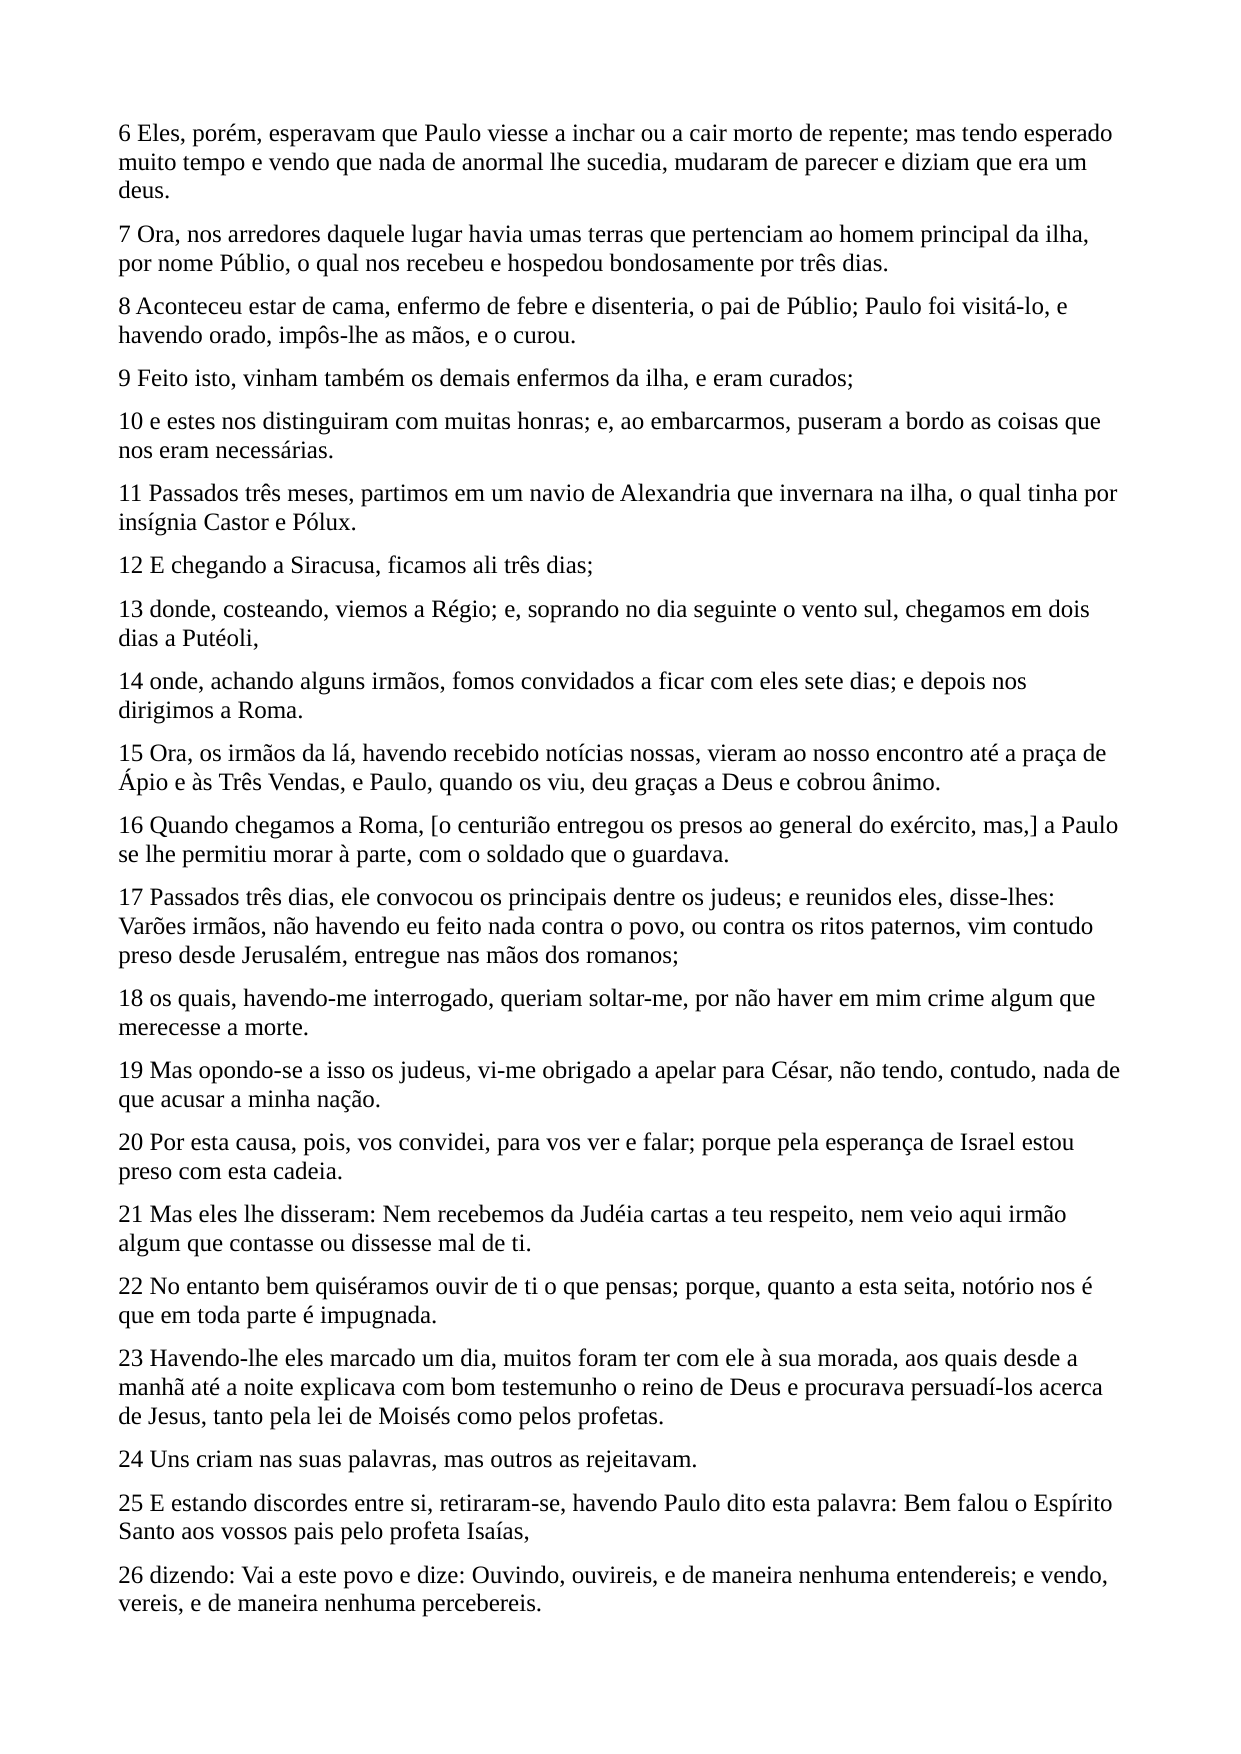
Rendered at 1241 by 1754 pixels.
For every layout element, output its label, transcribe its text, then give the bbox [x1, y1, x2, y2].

text 26 dizendo: Vai a este povo e dize: Ouvindo, ouvireis, e de maneira nenhuma entendereis; e vendo, vereis, e de maneira nenhuma percebereis. [118, 1560, 1122, 1617]
text 15 Ora, os irmãos da lá, havendo recebido notícias nossas, vieram ao nosso encontro até a praça de Ápio e às Três Vendas, e Paulo, quando os viu, deu graças a Deus e cobrou ânimo. [118, 738, 1122, 796]
text 6 Eles, porém, esperavam que Paulo viesse a inchar ou a cair morto de repente; mas tendo esperado muito tempo e vendo que nada de anormal lhe sucedia, mudaram de parecer e diziam que era um deus. [118, 118, 1122, 204]
text 20 Por esta causa, pois, vos convidei, para vos ver e falar; porque pela esperança de Israel estou preso com esta cadeia. [118, 1127, 1122, 1185]
text 23 Havendo-lhe eles marcado um dia, muitos foram ter com ele à sua morada, aos quais desde a manhã até a noite explicava com bom testemunho o reino de Deus e procurava persuadí-los acerca de Jesus, tanto pela lei de Moisés como pelos profetas. [118, 1343, 1122, 1430]
text 10 e estes nos distinguiram com muitas honras; e, ao embarcarmos, puseram a bordo as coisas que nos eram necessárias. [118, 406, 1122, 464]
text 21 Mas eles lhe disseram: Nem recebemos da Judéia cartas a teu respeito, nem veio aqui irmão algum que contasse ou dissesse mal de ti. [118, 1199, 1122, 1257]
text 11 Passados três meses, partimos em um navio de Alexandria que invernara na ilha, o qual tinha por insígnia Castor e Pólux. [118, 478, 1122, 536]
text 19 Mas opondo-se a isso os judeus, vi-me obrigado a apelar para César, não tendo, contudo, nada de que acusar a minha nação. [118, 1055, 1122, 1113]
text 12 E chegando a Siracusa, ficamos ali três dias; [118, 551, 1122, 579]
text 8 Aconteceu estar de cama, enfermo de febre e disenteria, o pai de Públio; Paulo foi visitá-lo, e havendo orado, impôs-lhe as mãos, e o curou. [118, 291, 1122, 348]
text 9 Feito isto, vinham também os demais enfermos da ilha, e eram curados; [118, 363, 1122, 392]
text 18 os quais, havendo-me interrogado, queriam soltar-me, por não haver em mim crime algum que merecesse a morte. [118, 983, 1122, 1041]
text 13 donde, costeando, viemos a Régio; e, soprando no dia seguinte o vento sul, chegamos em dois dias a Putéoli, [118, 594, 1122, 651]
text 16 Quando chegamos a Roma, [o centurião entregou os presos ao general do exército, mas,] a Paulo se lhe permitiu morar à parte, com o soldado que o guardava. [118, 810, 1122, 868]
text 17 Passados três dias, ele convocou os principais dentre os judeus; e reunidos eles, disse-lhes: Varões irmãos, não havendo eu feito nada contra o povo, ou contra os ritos paternos, vim contudo preso desde Jerusalém, entregue nas mãos dos romanos; [118, 882, 1122, 968]
text 22 No entanto bem quiséramos ouvir de ti o que pensas; porque, quanto a esta seita, notório nos é que em toda parte é impugnada. [118, 1271, 1122, 1329]
text 25 E estando discordes entre si, retiraram-se, havendo Paulo dito esta palavra: Bem falou o Espírito Santo aos vossos pais pelo profeta Isaías, [118, 1488, 1122, 1545]
text 24 Uns criam nas suas palavras, mas outros as rejeitavam. [118, 1444, 1122, 1473]
text 14 onde, achando alguns irmãos, fomos convidados a ficar com eles sete dias; e depois nos dirigimos a Roma. [118, 666, 1122, 723]
text 7 Ora, nos arredores daquele lugar havia umas terras que pertenciam ao homem principal da ilha, por nome Públio, o qual nos recebeu e hospedou bondosamente por três dias. [118, 219, 1122, 276]
